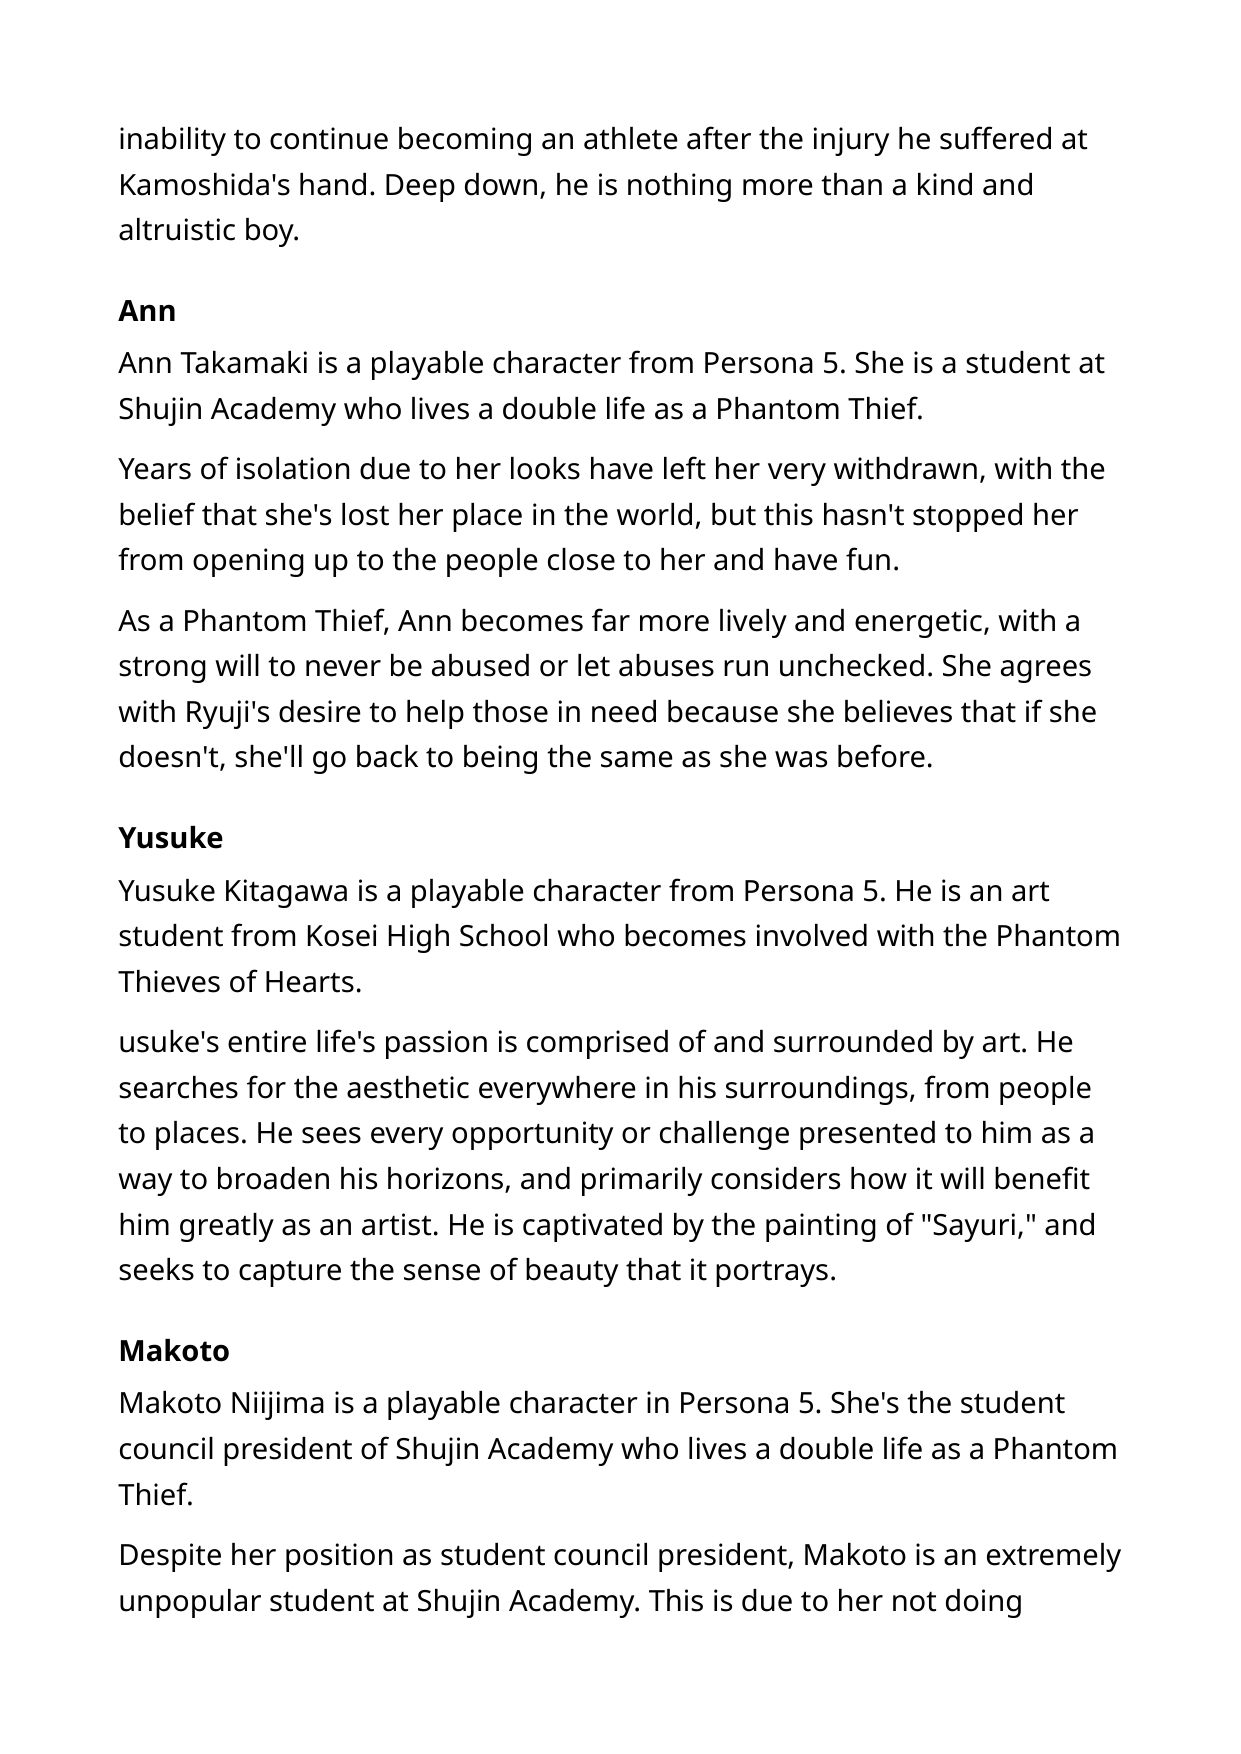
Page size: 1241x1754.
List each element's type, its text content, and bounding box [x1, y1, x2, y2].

text Despite her position as student council president, Makoto is an extremely unpopular student at Shujin Academy. This is due to her not doing [118, 1534, 1122, 1619]
text As a Phantom Thief, Ann becomes far more lively and energetic, with a strong will to never be abused or let abuses run unchecked. She agrees with Ryuji's desire to help those in need because she believes that if she doesn't, she'll go back to being the same as she was before. [118, 600, 1122, 776]
text usuke's entire life's passion is comprised of and surrounded by art. He searches for the aesthetic everywhere in his surroundings, from people to places. He sees every opportunity or challenge presented to him as a way to broaden his horizons, and primarily considers how it will benefit him greatly as an artist. He is captivated by the painting of "Sayuri," and seeks to capture the sense of beauty that it portrays. [118, 1021, 1122, 1289]
text Years of isolation due to her looks have left her very withdrawn, with the belief that she's lost her place in the world, but this hasn't stopped her from opening up to the people close to her and have fun. [118, 448, 1122, 579]
subtitle Makoto [118, 1331, 1122, 1370]
text inability to continue becoming an athlete after the injury he suffered at Kamoshida's hand. Deep down, he is nothing more than a kind and altruistic boy. [118, 118, 1122, 249]
text Yusuke Kitagawa is a playable character from Persona 5. He is an art student from Kosei High School who becomes involved with the Phantom Thieves of Hearts. [118, 870, 1122, 1001]
subtitle Yusuke [118, 818, 1122, 857]
text Ann Takamaki is a playable character from Persona 5. She is a student at Shujin Academy who lives a double life as a Phantom Thief. [118, 343, 1122, 428]
subtitle Ann [118, 290, 1122, 330]
text Makoto Niijima is a playable character in Persona 5. She's the student council president of Shujin Academy who lives a double life as a Phantom Thief. [118, 1383, 1122, 1514]
